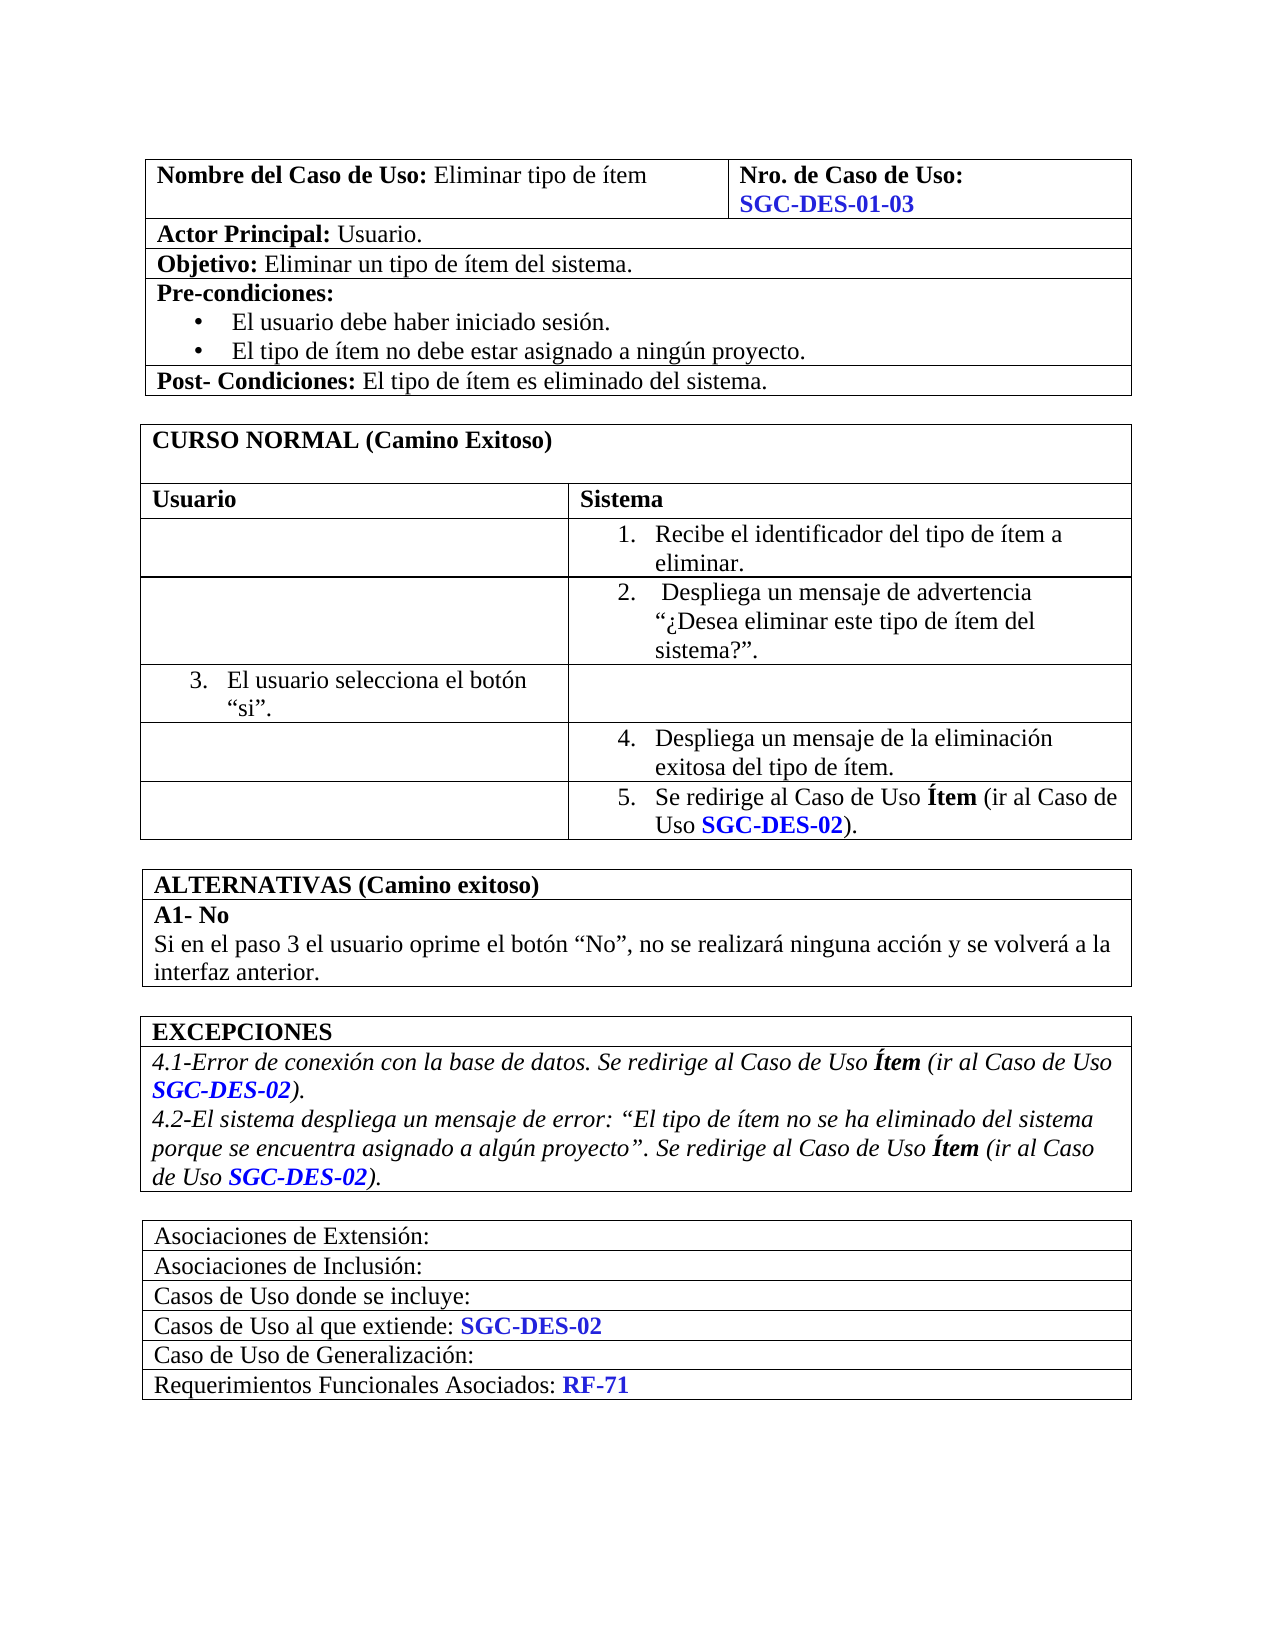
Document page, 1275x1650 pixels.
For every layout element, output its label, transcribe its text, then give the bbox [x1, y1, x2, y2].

table_header CURSO NORMAL (Camino Exitoso) [141, 425, 1131, 483]
table_cell Asociaciones de Inclusión: [143, 1251, 1131, 1280]
table_header ALTERNATIVAS (Camino exitoso) [143, 870, 1131, 899]
table_cell [569, 665, 1131, 722]
table_cell Recibe el identificador del tipo de ítem a eliminar. [569, 519, 1131, 576]
table_cell [141, 782, 568, 839]
table_header Nombre del Caso de Uso: Eliminar tipo de ítem [146, 160, 728, 218]
table_header Nro. de Caso de Uso: SGC-DES-01-03 [729, 160, 1131, 218]
table_cell Usuario [141, 484, 568, 518]
table_cell Objetivo: Eliminar un tipo de ítem del sistema. [146, 249, 1131, 277]
table_cell Se redirige al Caso de Uso Ítem (ir al Caso de Uso SGC-DES-02). [569, 782, 1131, 839]
table_cell [141, 578, 568, 664]
table_cell 4.1-Error de conexión con la base de datos. Se redirige al Caso de Uso Ítem (ir al Caso de Uso SGC-DES-02). 4.2-El sistema despliega un mensaje de error: “El tipo de ítem no se ha eliminado del sistema porque se encuentra asignado a algún proyecto”. Se redirige al Caso de Uso Ítem (ir al Caso de Uso SGC-DES-02). [141, 1047, 1131, 1191]
table_header Asociaciones de Extensión: [143, 1221, 1131, 1250]
table_cell [141, 723, 568, 781]
table_cell Casos de Uso al que extiende: SGC-DES-02 [143, 1311, 1131, 1339]
table_cell Casos de Uso donde se incluye: [143, 1281, 1131, 1310]
table_cell Pre-condiciones: El usuario debe haber iniciado sesión. El tipo de ítem no debe estar asignado a ningún proyecto. [146, 279, 1131, 365]
table_cell Post- Condiciones: El tipo de ítem es eliminado del sistema. [146, 366, 1131, 394]
table_cell Despliega un mensaje de advertencia “¿Desea eliminar este tipo de ítem del sistema?”. [569, 578, 1131, 664]
table_header EXCEPCIONES [141, 1017, 1131, 1046]
table_cell A1- No Si en el paso 3 el usuario oprime el botón “No”, no se realizará ninguna acción y se volverá a la interfaz anterior. [143, 900, 1131, 986]
table_cell Sistema [569, 484, 1131, 518]
table_cell El usuario selecciona el botón “si”. [141, 665, 568, 722]
table_cell Actor Principal: Usuario. [146, 219, 1131, 248]
table_cell Requerimientos Funcionales Asociados: RF-71 [143, 1370, 1131, 1399]
table_cell [141, 519, 568, 576]
table_cell Caso de Uso de Generalización: [143, 1341, 1131, 1369]
table_cell Despliega un mensaje de la eliminación exitosa del tipo de ítem. [569, 723, 1131, 781]
